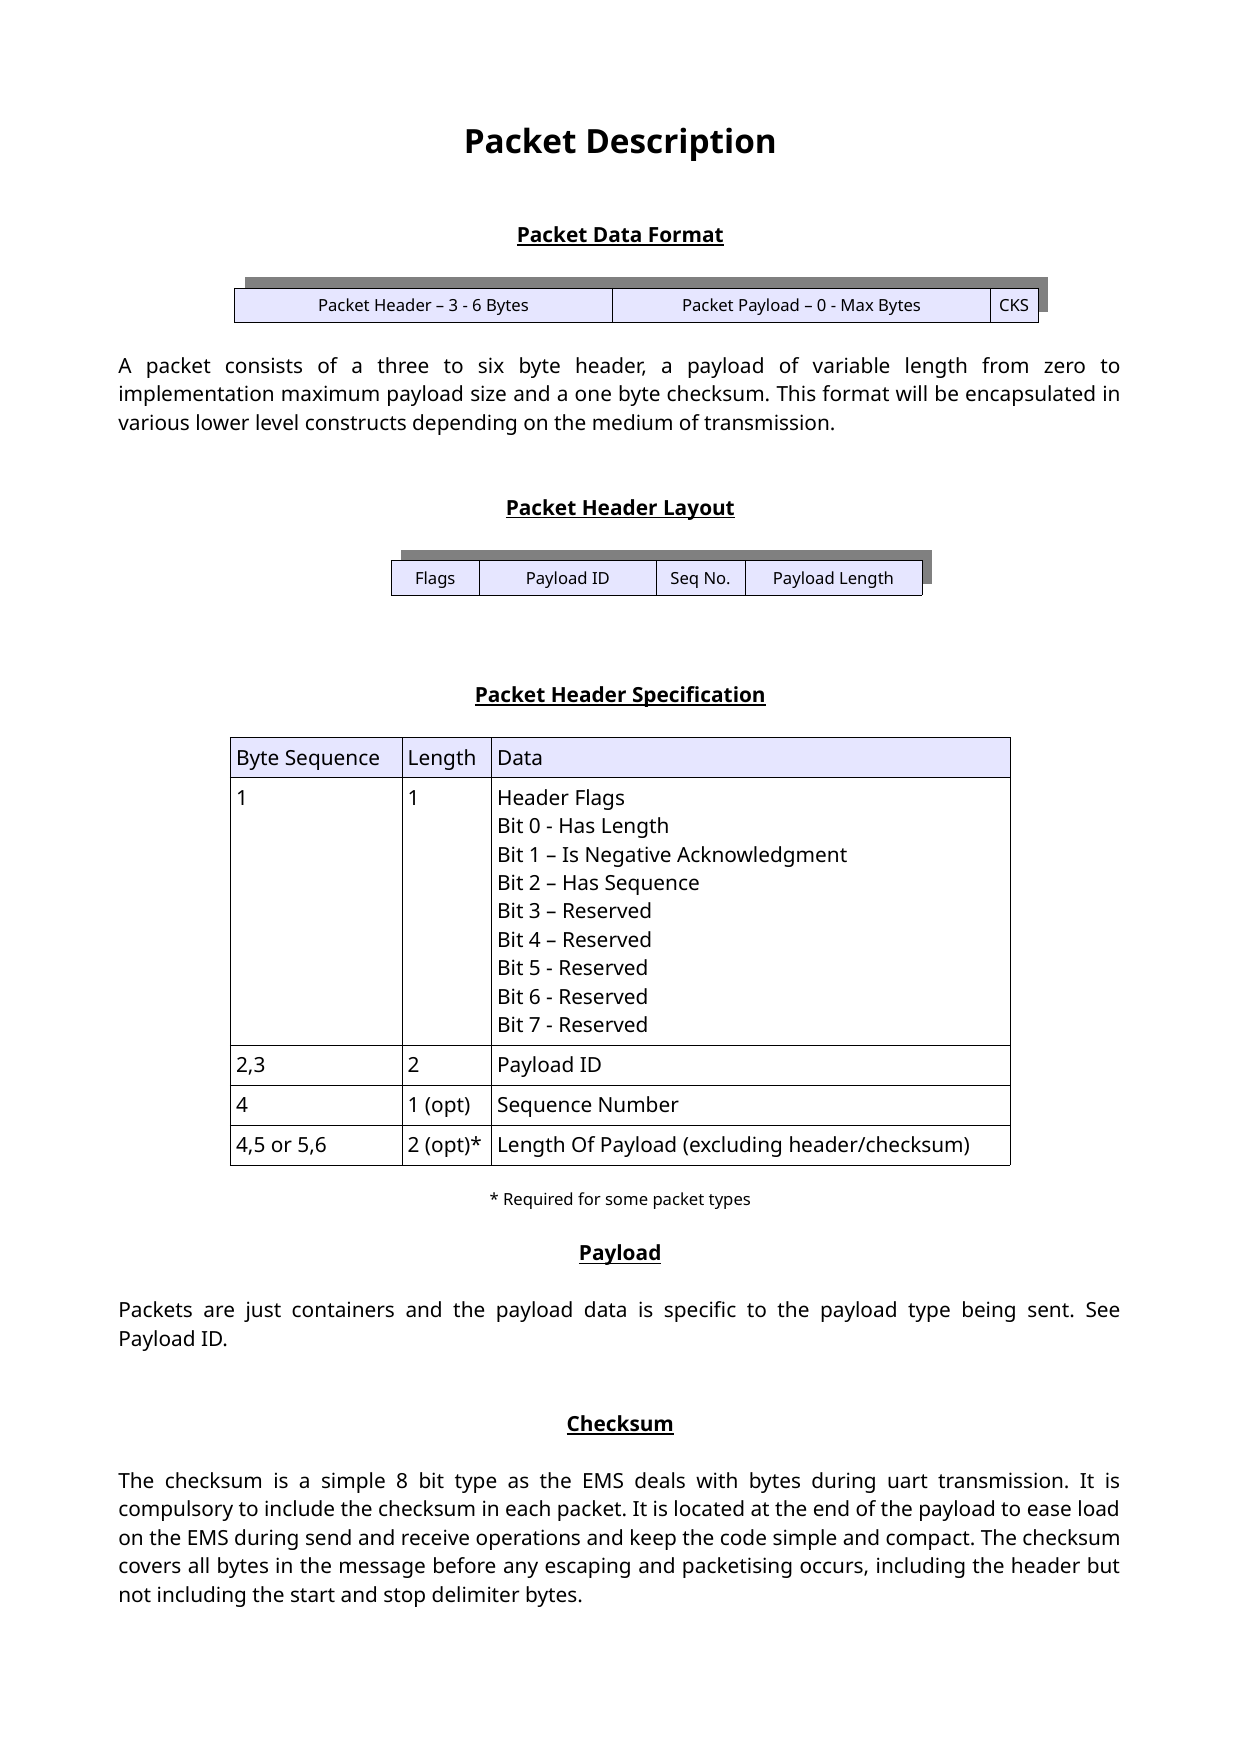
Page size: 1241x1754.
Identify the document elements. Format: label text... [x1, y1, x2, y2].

text Packet Header Specification [118, 680, 1122, 708]
text Payload [118, 1238, 1122, 1267]
table_cell Header Flags Bit 0 - Has Length Bit 1 – Is Negative Acknowledgment Bit 2 – Has Sequence Bit 3 – Reserved Bit 4 – Reserved Bit 5 - Reserved Bit 6 - Reserved Bit 7 - Reserved [492, 778, 1010, 1044]
table_cell 1 [231, 778, 402, 1044]
table_cell 2 (opt)* [403, 1126, 491, 1164]
table_header Seq No. [657, 561, 745, 595]
text * Required for some packet types [118, 1187, 1122, 1210]
table_header CKS [991, 289, 1038, 322]
text Packets are just containers and the payload data is specific to the payload type being sent. See Payload ID. [118, 1295, 1122, 1352]
text A packet consists of a three to six byte header, a payload of variable length from zero to implementation maximum payload size and a one byte checksum. This format will be encapsulated in various lower level constructs depending on the medium of transmission. [118, 351, 1122, 436]
table_header Length [403, 738, 491, 777]
table_header Payload Length [746, 561, 922, 595]
table_header Flags [392, 561, 479, 595]
table_cell 1 (opt) [403, 1086, 491, 1124]
text Packet Header Layout [118, 493, 1122, 521]
table_cell 2,3 [231, 1046, 402, 1084]
table_cell Sequence Number [492, 1086, 1010, 1124]
table_header Payload ID [480, 561, 656, 595]
table_cell Length Of Payload (excluding header/checksum) [492, 1126, 1010, 1164]
text Packet Description [118, 118, 1122, 163]
table_header Packet Header – 3 - 6 Bytes [235, 289, 612, 322]
table_header Data [492, 738, 1010, 777]
table_header Packet Payload – 0 - Max Bytes [613, 289, 990, 322]
text Checksum [118, 1409, 1122, 1437]
table_cell 2 [403, 1046, 491, 1084]
table_cell Payload ID [492, 1046, 1010, 1084]
table_cell 1 [403, 778, 491, 1044]
table_cell 4,5 or 5,6 [231, 1126, 402, 1164]
text The checksum is a simple 8 bit type as the EMS deals with bytes during uart transmission. It is compulsory to include the checksum in each packet. It is located at the end of the payload to ease load on the EMS during send and receive operations and keep the code simple and compact. The checksum covers all bytes in the message before any escaping and packetising occurs, including the header but not including the start and stop delimiter bytes. [118, 1466, 1122, 1608]
table_cell 4 [231, 1086, 402, 1124]
table_header Byte Sequence [231, 738, 402, 777]
text Packet Data Format [118, 220, 1122, 249]
